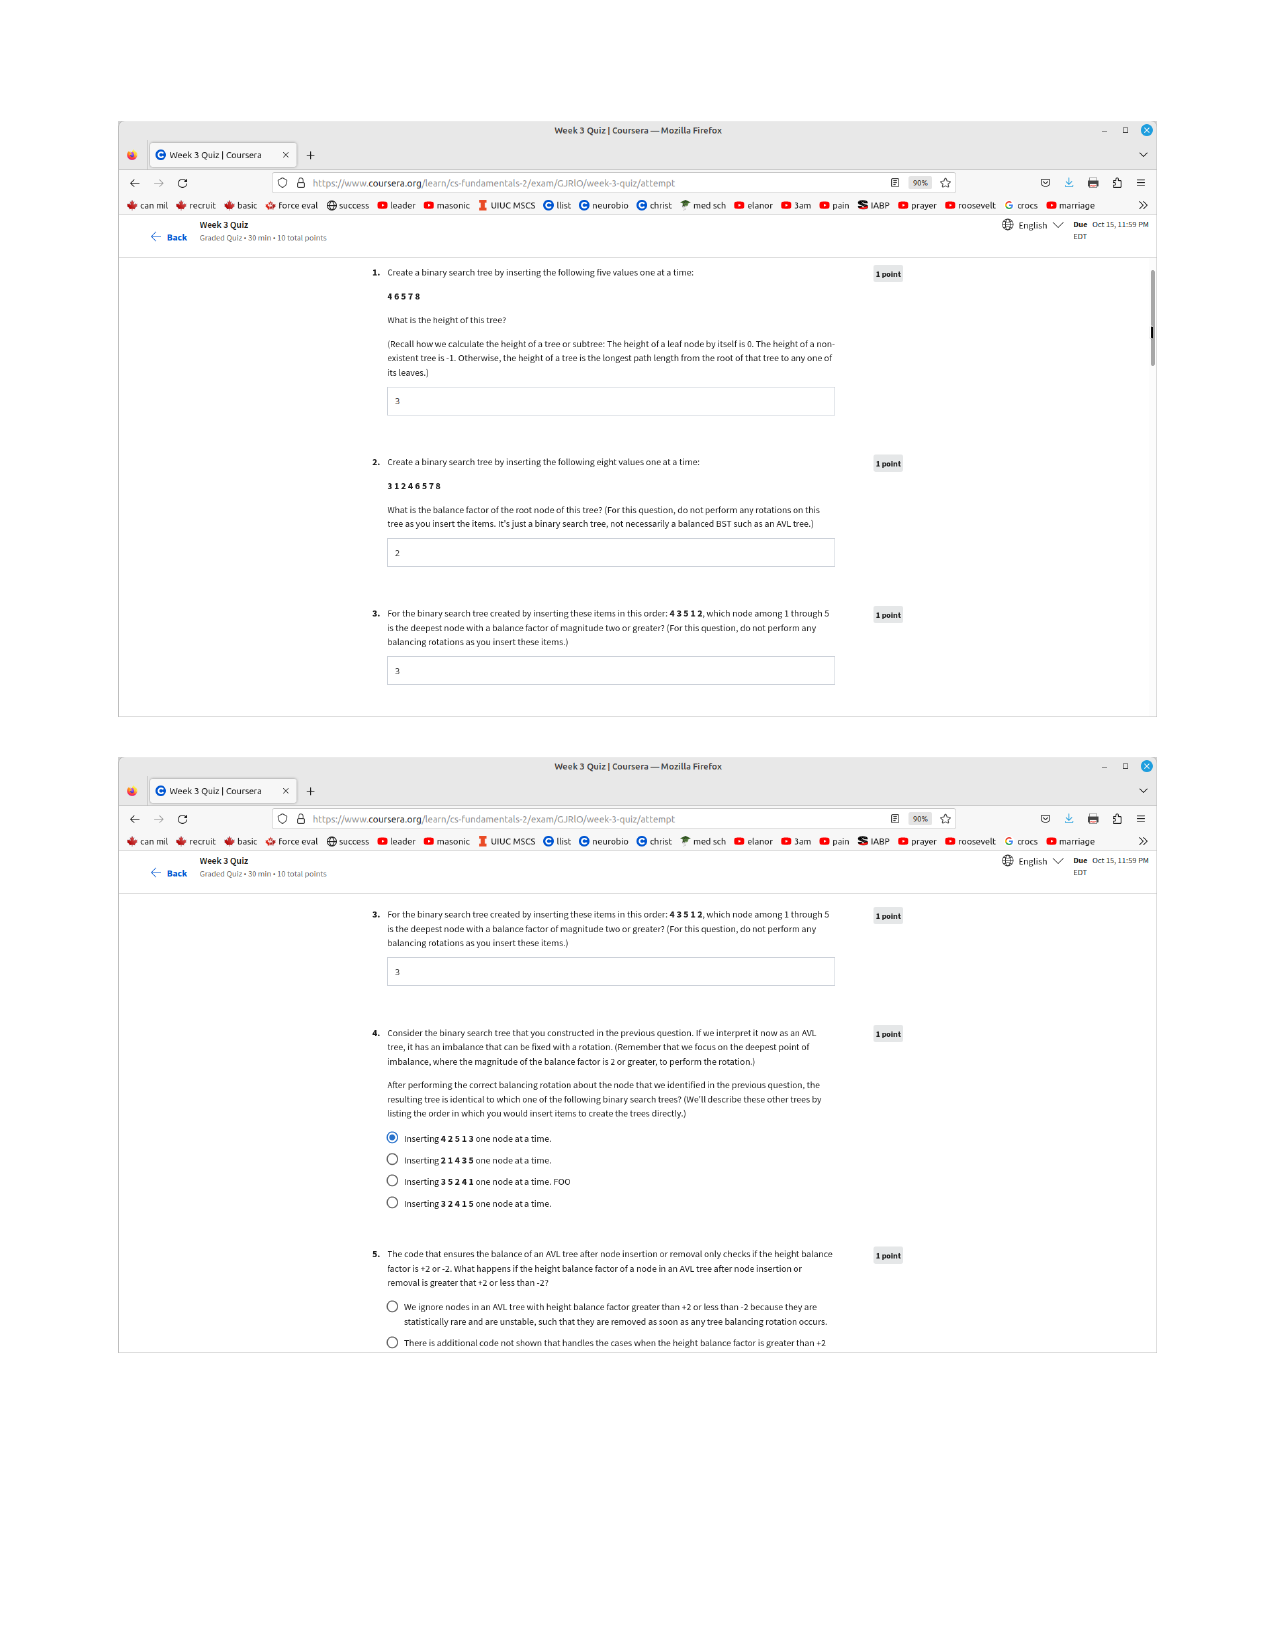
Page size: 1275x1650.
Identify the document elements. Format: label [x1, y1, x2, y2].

picture [118, 121, 1157, 717]
picture [118, 757, 1157, 1353]
